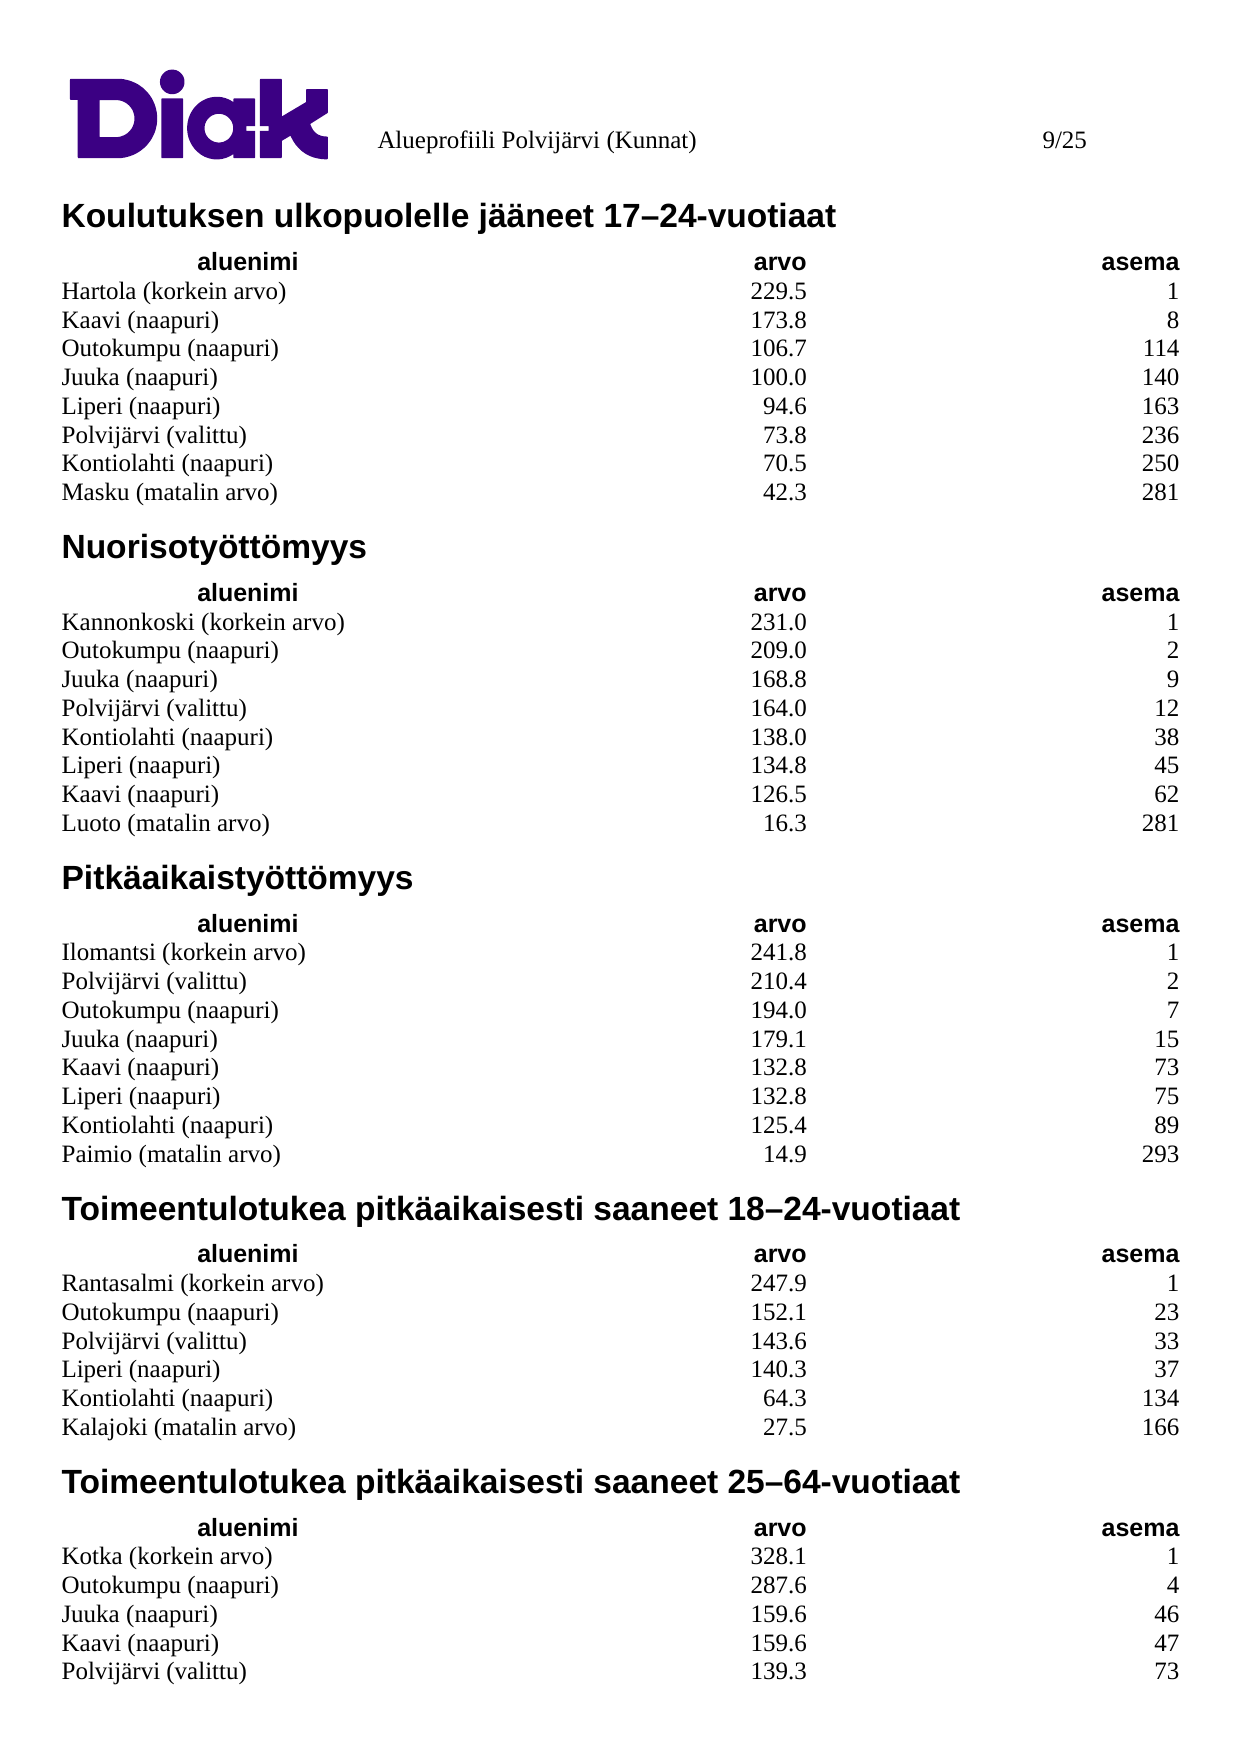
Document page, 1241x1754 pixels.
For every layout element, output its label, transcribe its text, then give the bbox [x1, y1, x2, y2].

table_cell 64.3 [434, 1383, 806, 1412]
table_header asema [806, 1240, 1179, 1268]
table_cell 140.3 [434, 1355, 806, 1383]
table_cell Masku (matalin arvo) [61, 477, 434, 506]
table_cell 114 [806, 334, 1179, 362]
table_cell 16.3 [434, 808, 806, 837]
table_cell Polvijärvi (valittu) [61, 420, 434, 448]
table_cell 173.8 [434, 305, 806, 333]
subtitle Toimeentulotukea pitkäaikaisesti saaneet 18–24-vuotiaat [61, 1188, 1179, 1227]
table_header arvo [434, 578, 806, 607]
table_cell 134.8 [434, 751, 806, 779]
table_cell Liperi (naapuri) [61, 1081, 434, 1110]
table_cell Rantasalmi (korkein arvo) [61, 1268, 434, 1297]
table_cell 281 [806, 808, 1179, 837]
table_cell 231.0 [434, 607, 806, 636]
table_cell Polvijärvi (valittu) [61, 693, 434, 722]
table_cell 229.5 [434, 276, 806, 305]
table_cell 126.5 [434, 779, 806, 808]
table_cell 47 [806, 1628, 1179, 1656]
table_cell Kaavi (naapuri) [61, 1628, 434, 1656]
table_cell Kalajoki (matalin arvo) [61, 1412, 434, 1441]
table_cell Liperi (naapuri) [61, 1355, 434, 1383]
table_cell 138.0 [434, 722, 806, 751]
table_header arvo [434, 1240, 806, 1268]
table_cell Kontiolahti (naapuri) [61, 1383, 434, 1412]
table_cell 33 [806, 1326, 1179, 1354]
table_cell 247.9 [434, 1268, 806, 1297]
table_cell Ilomantsi (korkein arvo) [61, 938, 434, 966]
table_cell Liperi (naapuri) [61, 751, 434, 779]
table_cell 1 [806, 1268, 1179, 1297]
table_cell Liperi (naapuri) [61, 391, 434, 420]
table_cell 328.1 [434, 1541, 806, 1570]
table_cell 100.0 [434, 362, 806, 391]
table_cell 106.7 [434, 334, 806, 362]
table_cell 159.6 [434, 1628, 806, 1656]
table_cell 15 [806, 1024, 1179, 1052]
table_cell Kaavi (naapuri) [61, 305, 434, 333]
table_cell 94.6 [434, 391, 806, 420]
table_cell 139.3 [434, 1656, 806, 1685]
table_cell Juuka (naapuri) [61, 664, 434, 693]
table_cell 73 [806, 1656, 1179, 1685]
table_cell Juuka (naapuri) [61, 362, 434, 391]
table_cell Polvijärvi (valittu) [61, 966, 434, 995]
subtitle Toimeentulotukea pitkäaikaisesti saaneet 25–64-vuotiaat [61, 1462, 1179, 1500]
table_cell Outokumpu (naapuri) [61, 995, 434, 1024]
table_cell 27.5 [434, 1412, 806, 1441]
table_cell 140 [806, 362, 1179, 391]
table_header arvo [434, 909, 806, 937]
table_cell 159.6 [434, 1599, 806, 1628]
table_header asema [806, 909, 1179, 937]
table_cell 73.8 [434, 420, 806, 448]
table_cell Kaavi (naapuri) [61, 779, 434, 808]
table_cell 143.6 [434, 1326, 806, 1354]
subtitle Nuorisotyöttömyys [61, 527, 1179, 566]
table_cell Outokumpu (naapuri) [61, 334, 434, 362]
table_cell 12 [806, 693, 1179, 722]
table_cell 168.8 [434, 664, 806, 693]
table_cell 241.8 [434, 938, 806, 966]
table_cell 166 [806, 1412, 1179, 1441]
table_cell 46 [806, 1599, 1179, 1628]
table_header asema [806, 247, 1179, 276]
table_cell 70.5 [434, 449, 806, 477]
table_cell 1 [806, 607, 1179, 636]
table_cell 125.4 [434, 1110, 806, 1139]
table_cell 281 [806, 477, 1179, 506]
table_cell 42.3 [434, 477, 806, 506]
table_header aluenimi [61, 578, 434, 607]
table_header arvo [434, 247, 806, 276]
table_cell 45 [806, 751, 1179, 779]
table_cell Kontiolahti (naapuri) [61, 449, 434, 477]
table_cell 89 [806, 1110, 1179, 1139]
table_cell Juuka (naapuri) [61, 1024, 434, 1052]
table_cell Kontiolahti (naapuri) [61, 722, 434, 751]
table_cell 209.0 [434, 636, 806, 664]
table_cell 250 [806, 449, 1179, 477]
table_cell 152.1 [434, 1297, 806, 1326]
table_cell 2 [806, 636, 1179, 664]
table_header asema [806, 1513, 1179, 1541]
table_cell Paimio (matalin arvo) [61, 1139, 434, 1167]
table_header aluenimi [61, 909, 434, 937]
table_cell 287.6 [434, 1570, 806, 1599]
table_cell 4 [806, 1570, 1179, 1599]
table_cell 2 [806, 966, 1179, 995]
table_cell 73 [806, 1053, 1179, 1081]
table_cell Outokumpu (naapuri) [61, 1570, 434, 1599]
table_cell 179.1 [434, 1024, 806, 1052]
table_cell Kannonkoski (korkein arvo) [61, 607, 434, 636]
subtitle Koulutuksen ulkopuolelle jääneet 17–24-vuotiaat [61, 196, 1179, 235]
table_cell Kontiolahti (naapuri) [61, 1110, 434, 1139]
table_cell Luoto (matalin arvo) [61, 808, 434, 837]
table_cell 62 [806, 779, 1179, 808]
table_cell Hartola (korkein arvo) [61, 276, 434, 305]
table_cell Kotka (korkein arvo) [61, 1541, 434, 1570]
subtitle Pitkäaikaistyöttömyys [61, 858, 1179, 896]
table_cell 38 [806, 722, 1179, 751]
table_cell 236 [806, 420, 1179, 448]
table_cell 210.4 [434, 966, 806, 995]
table_header arvo [434, 1513, 806, 1541]
table_header aluenimi [61, 1513, 434, 1541]
table_cell Outokumpu (naapuri) [61, 1297, 434, 1326]
table_cell Juuka (naapuri) [61, 1599, 434, 1628]
table_cell 7 [806, 995, 1179, 1024]
table_cell 132.8 [434, 1081, 806, 1110]
table_cell 23 [806, 1297, 1179, 1326]
table_cell 9 [806, 664, 1179, 693]
table_cell 75 [806, 1081, 1179, 1110]
table_cell Outokumpu (naapuri) [61, 636, 434, 664]
table_cell 164.0 [434, 693, 806, 722]
table_header asema [806, 578, 1179, 607]
table_cell 1 [806, 938, 1179, 966]
table_cell 134 [806, 1383, 1179, 1412]
table_cell 132.8 [434, 1053, 806, 1081]
table_cell 163 [806, 391, 1179, 420]
table_header aluenimi [61, 1240, 434, 1268]
table_header aluenimi [61, 247, 434, 276]
table_cell 8 [806, 305, 1179, 333]
table_cell Polvijärvi (valittu) [61, 1656, 434, 1685]
table_cell 1 [806, 1541, 1179, 1570]
table_cell 37 [806, 1355, 1179, 1383]
table_cell Kaavi (naapuri) [61, 1053, 434, 1081]
table_cell 293 [806, 1139, 1179, 1167]
table_cell Polvijärvi (valittu) [61, 1326, 434, 1354]
table_cell 1 [806, 276, 1179, 305]
table_cell 14.9 [434, 1139, 806, 1167]
table_cell 194.0 [434, 995, 806, 1024]
